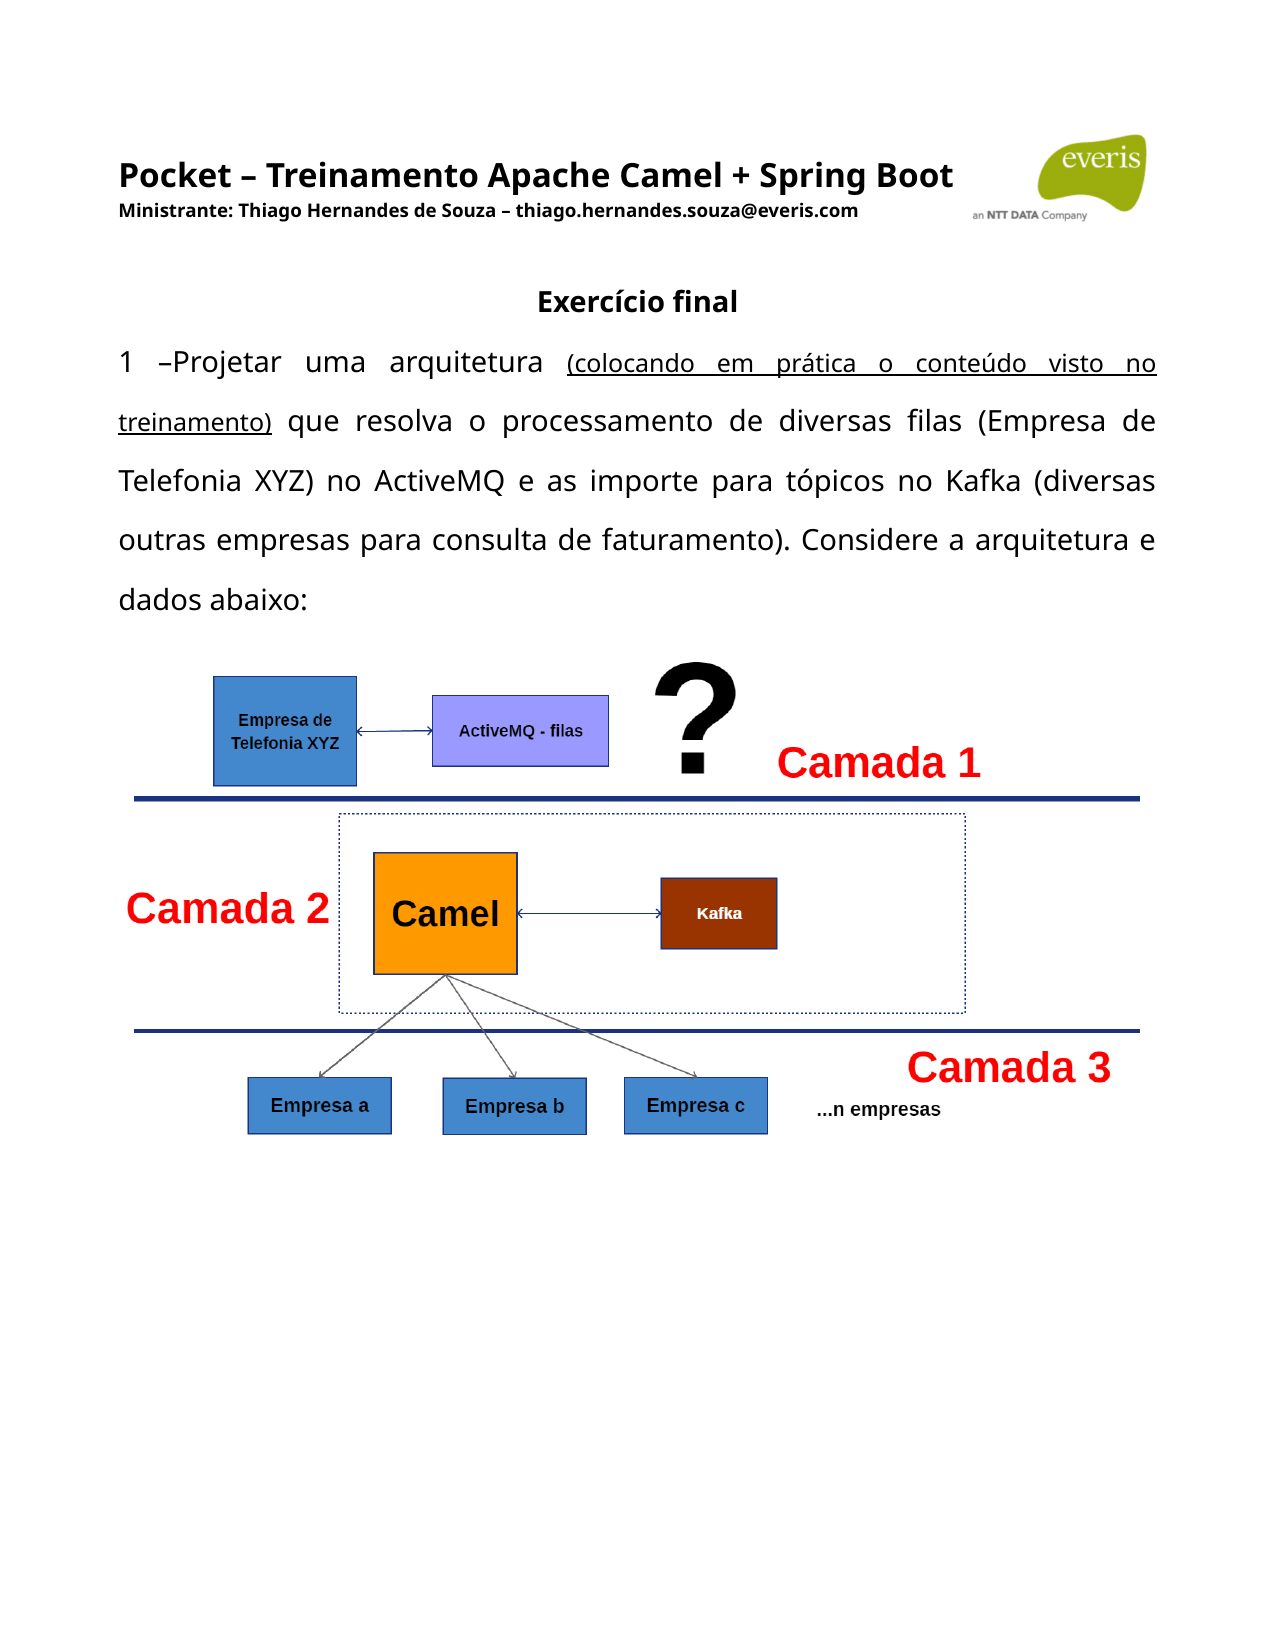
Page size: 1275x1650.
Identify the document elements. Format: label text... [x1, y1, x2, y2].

picture [118, 638, 1157, 1142]
text 1 –Projetar uma arquitetura (colocando em prática o conteúdo visto no treinamento) que resolva o processamento de diversas filas (Empresa de Telefonia XYZ) no ActiveMQ e as importe para tópicos no Kafka (diversas outras empresas para consulta de faturamento). Considere a arquitetura e dados abaixo: [118, 341, 1157, 618]
picture [965, 131, 1154, 225]
text Exercício final [118, 281, 1157, 321]
